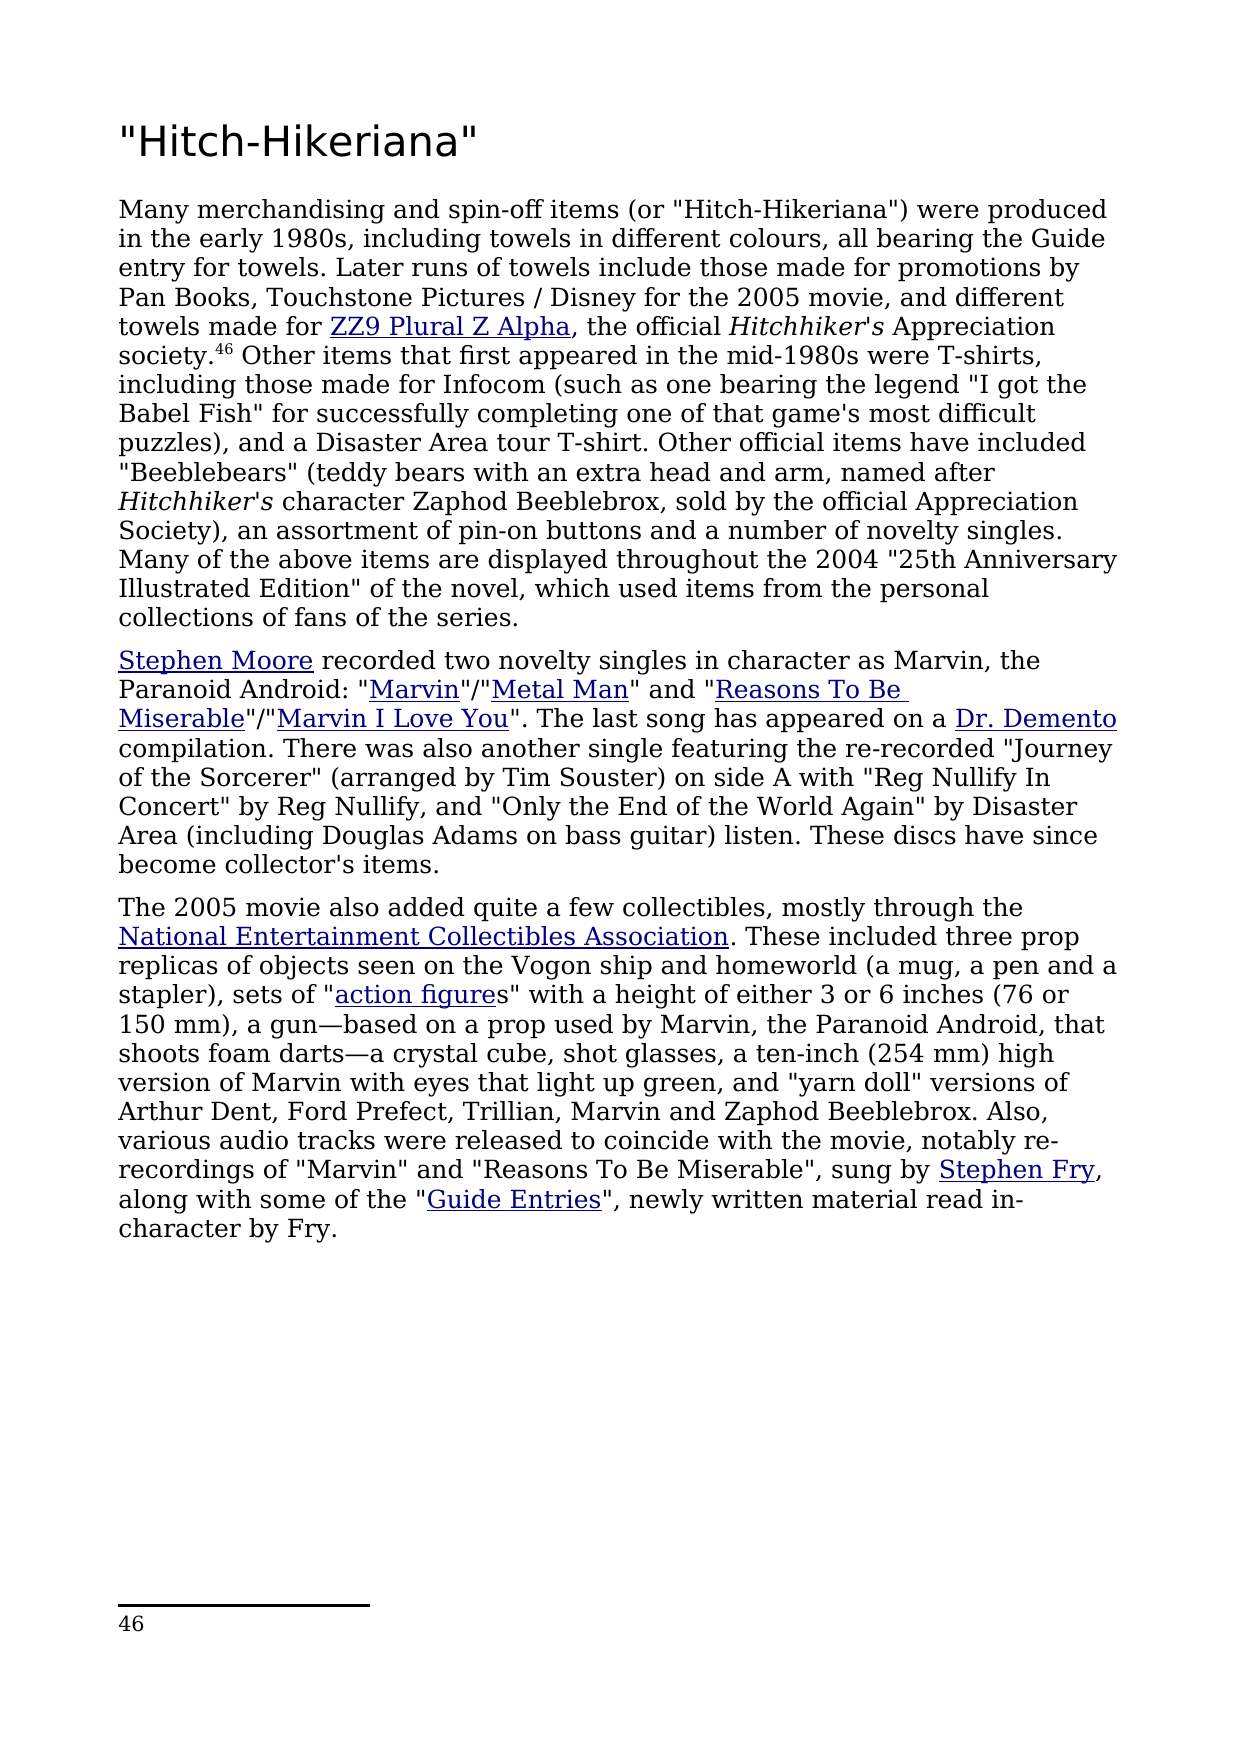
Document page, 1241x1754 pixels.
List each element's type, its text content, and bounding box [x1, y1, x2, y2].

text Stephen Moore recorded two novelty singles in character as Marvin, the Paranoid Android: "Marvin"/"Metal Man" and "Reasons To Be Miserable"/"Marvin I Love You". The last song has appeared on a Dr. Demento compilation. There was also another single featuring the re-recorded "Journey of the Sorcerer" (arranged by Tim Souster) on side A with "Reg Nullify In Concert" by Reg Nullify, and "Only the End of the World Again" by Disaster Area (including Douglas Adams on bass guitar) listen. These discs have since become collector's items. [118, 646, 1122, 879]
text The 2005 movie also added quite a few collectibles, mostly through the National Entertainment Collectibles Association. These included three prop replicas of objects seen on the Vogon ship and homeworld (a mug, a pen and a stapler), sets of "action figures" with a height of either 3 or 6 inches (76 or 150 mm), a gun—based on a prop used by Marvin, the Paranoid Android, that shoots foam darts—a crystal cube, shot glasses, a ten-inch (254 mm) high version of Marvin with eyes that light up green, and "yarn doll" versions of Arthur Dent, Ford Prefect, Trillian, Marvin and Zaphod Beeblebrox. Also, various audio tracks were released to coincide with the movie, notably re-recordings of "Marvin" and "Reasons To Be Miserable", sung by Stephen Fry, along with some of the "Guide Entries", newly written material read in-character by Fry. [118, 893, 1122, 1243]
subtitle "Hitch-Hikeriana" [118, 118, 1122, 167]
text Many merchandising and spin-off items (or "Hitch-Hikeriana") were produced in the early 1980s, including towels in different colours, all bearing the Guide entry for towels. Later runs of towels include those made for promotions by Pan Books, Touchstone Pictures / Disney for the 2005 movie, and different towels made for ZZ9 Plural Z Alpha, the official Hitchhiker's Appreciation society. Other items that first appeared in the mid-1980s were T-shirts, including those made for Infocom (such as one bearing the legend "I got the Babel Fish" for successfully completing one of that game's most difficult puzzles), and a Disaster Area tour T-shirt. Other official items have included "Beeblebears" (teddy bears with an extra head and arm, named after Hitchhiker's character Zaphod Beeblebrox, sold by the official Appreciation Society), an assortment of pin-on buttons and a number of novelty singles. Many of the above items are displayed throughout the 2004 "25th Anniversary Illustrated Edition" of the novel, which used items from the personal collections of fans of the series. [118, 195, 1122, 633]
